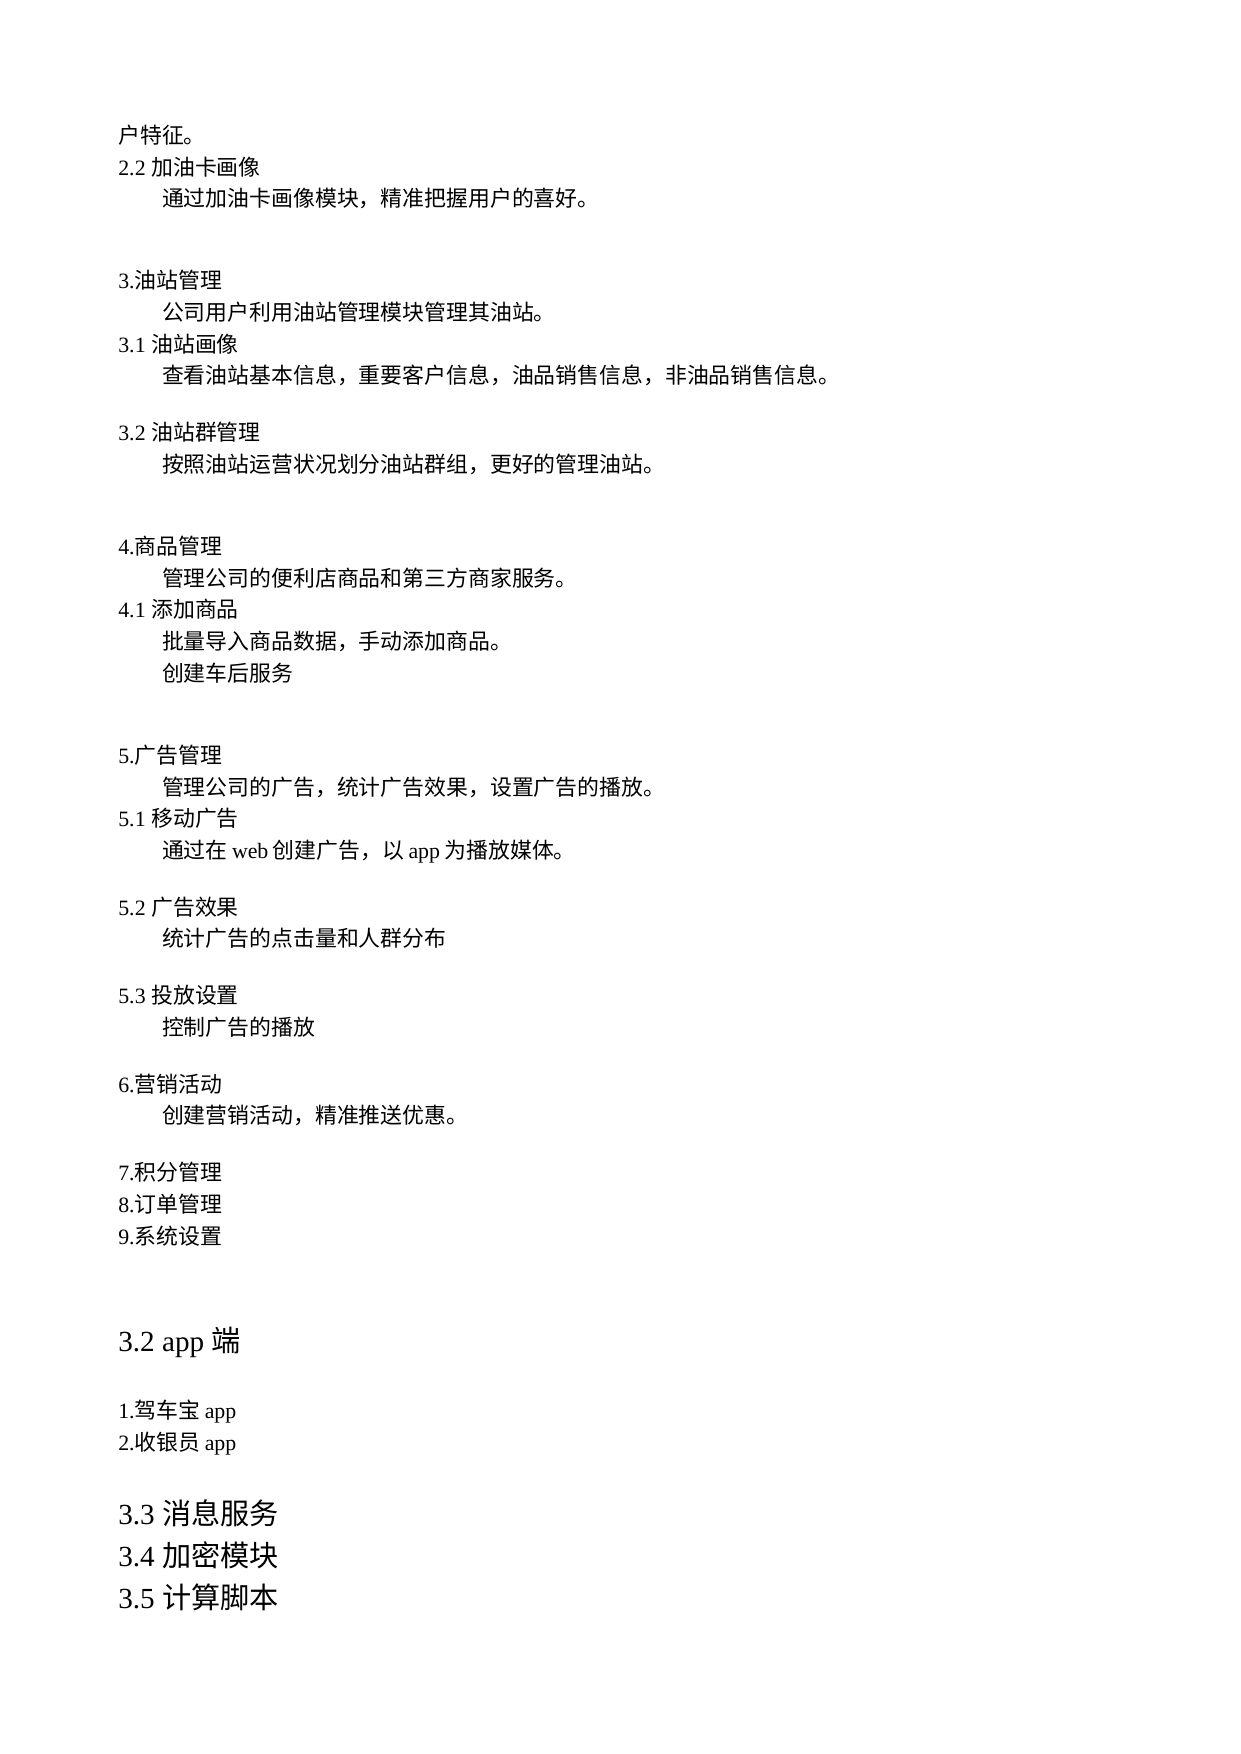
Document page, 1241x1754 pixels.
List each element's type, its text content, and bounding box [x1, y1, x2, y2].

text 创建营销活动，精准推送优惠。 [118, 1098, 1122, 1130]
text 创建车后服务 [118, 656, 1122, 687]
text 5.广告管理 [118, 738, 1122, 769]
text 4.1 添加商品 [118, 592, 1122, 624]
text 3.5 计算脚本 [118, 1575, 1122, 1617]
text 5.2 广告效果 [118, 890, 1122, 921]
text 统计广告的点击量和人群分布 [118, 921, 1122, 953]
text 通过在web创建广告，以app为播放媒体。 [118, 833, 1122, 864]
text 按照油站运营状况划分油站群组，更好的管理油站。 [118, 447, 1122, 479]
text 3.2 app 端 [118, 1317, 1122, 1360]
text 控制广告的播放 [118, 1010, 1122, 1042]
text 查看油站基本信息，重要客户信息，油品销售信息，非油品销售信息。 [118, 358, 1122, 390]
text 3.1 油站画像 [118, 327, 1122, 358]
text 5.3 投放设置 [118, 978, 1122, 1010]
text 6.营销活动 [118, 1067, 1122, 1098]
text 管理公司的广告，统计广告效果，设置广告的播放。 [118, 769, 1122, 801]
text 通过加油卡画像模块，精准把握用户的喜好。 [118, 181, 1122, 213]
text 3.4 加密模块 [118, 1532, 1122, 1575]
text 9.系统设置 [118, 1219, 1122, 1250]
text 户特征。 [118, 118, 1122, 150]
text 4.商品管理 [118, 529, 1122, 561]
text 5.1 移动广告 [118, 801, 1122, 833]
text 8.订单管理 [118, 1187, 1122, 1219]
text 公司用户利用油站管理模块管理其油站。 [118, 295, 1122, 327]
text 批量导入商品数据，手动添加商品。 [118, 624, 1122, 656]
text 1.驾车宝app [118, 1393, 1122, 1425]
text 2.收银员app [118, 1425, 1122, 1457]
text 3.油站管理 [118, 263, 1122, 295]
text 3.3 消息服务 [118, 1490, 1122, 1532]
text 2.2 加油卡画像 [118, 150, 1122, 181]
text 7.积分管理 [118, 1155, 1122, 1187]
text 3.2 油站群管理 [118, 415, 1122, 447]
text 管理公司的便利店商品和第三方商家服务。 [118, 561, 1122, 592]
